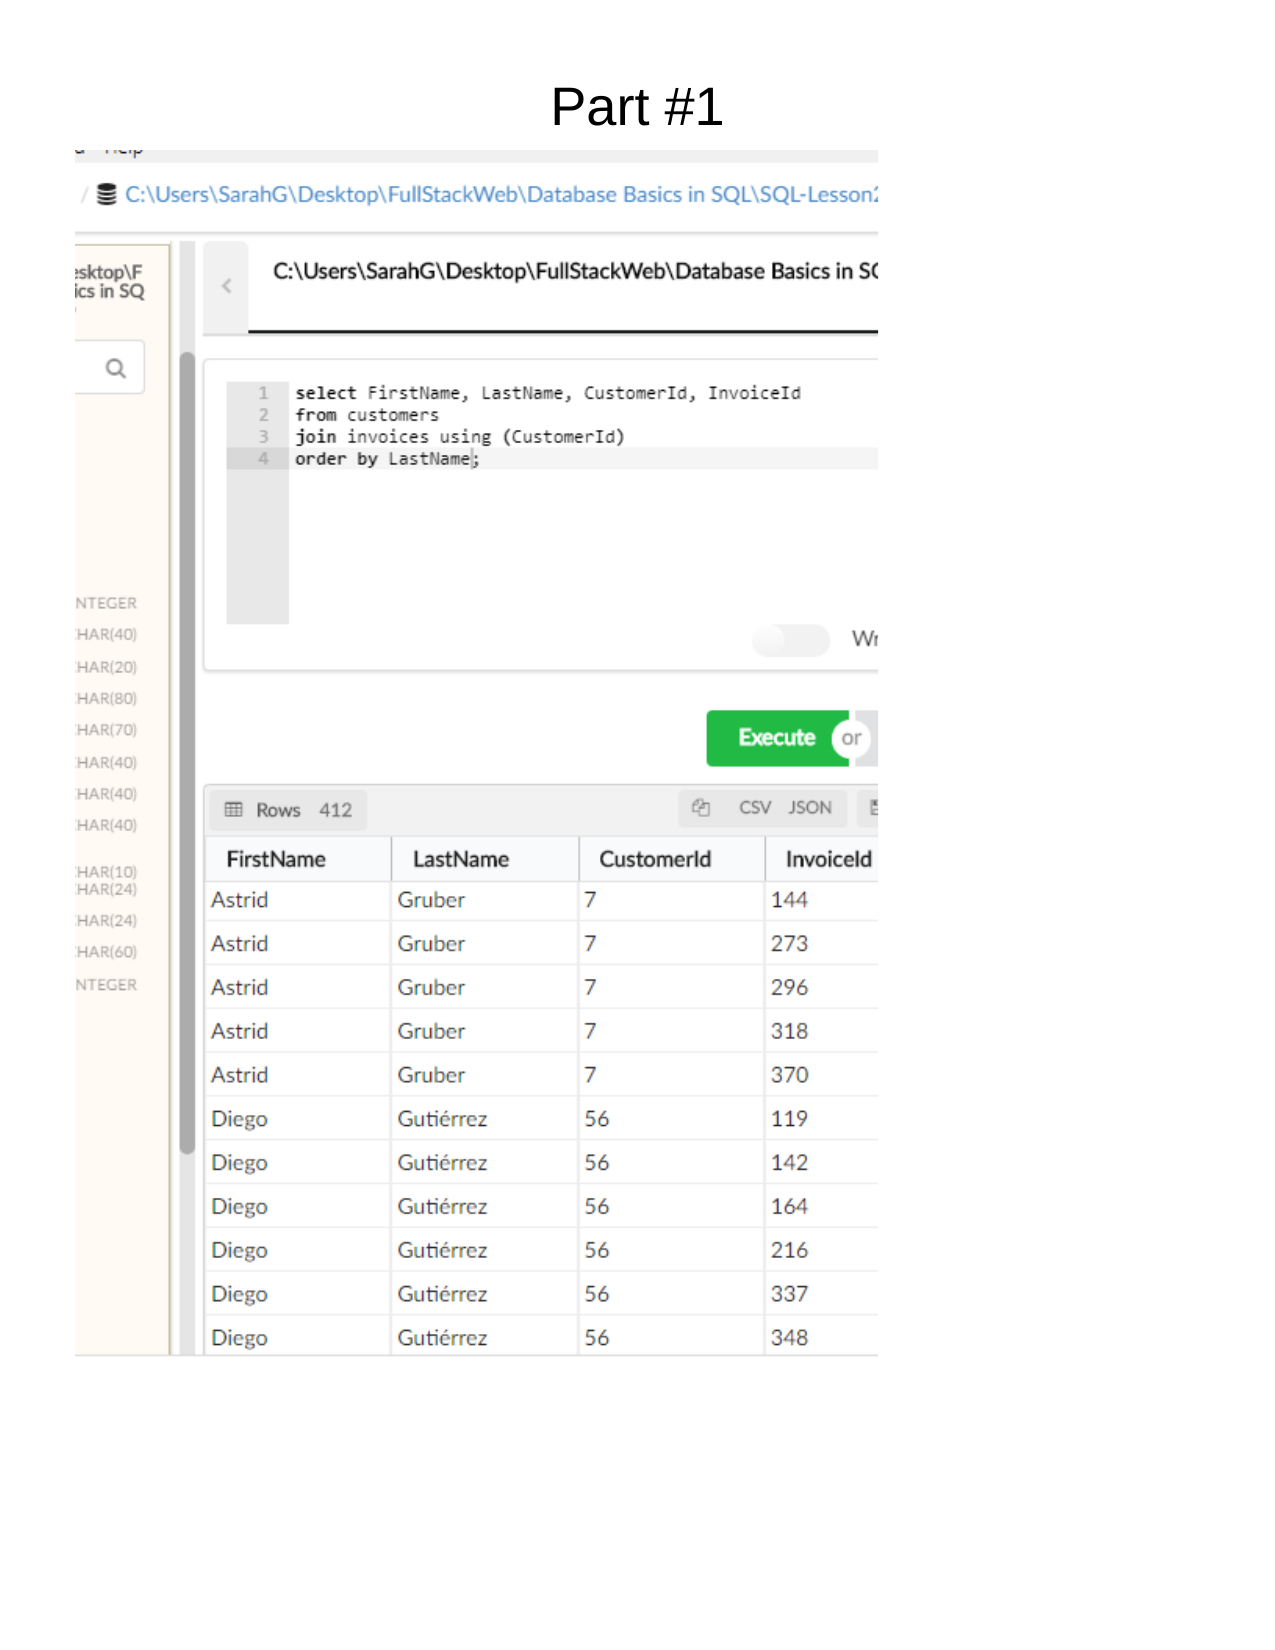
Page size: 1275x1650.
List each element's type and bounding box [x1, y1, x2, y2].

picture [75, 150, 879, 1369]
